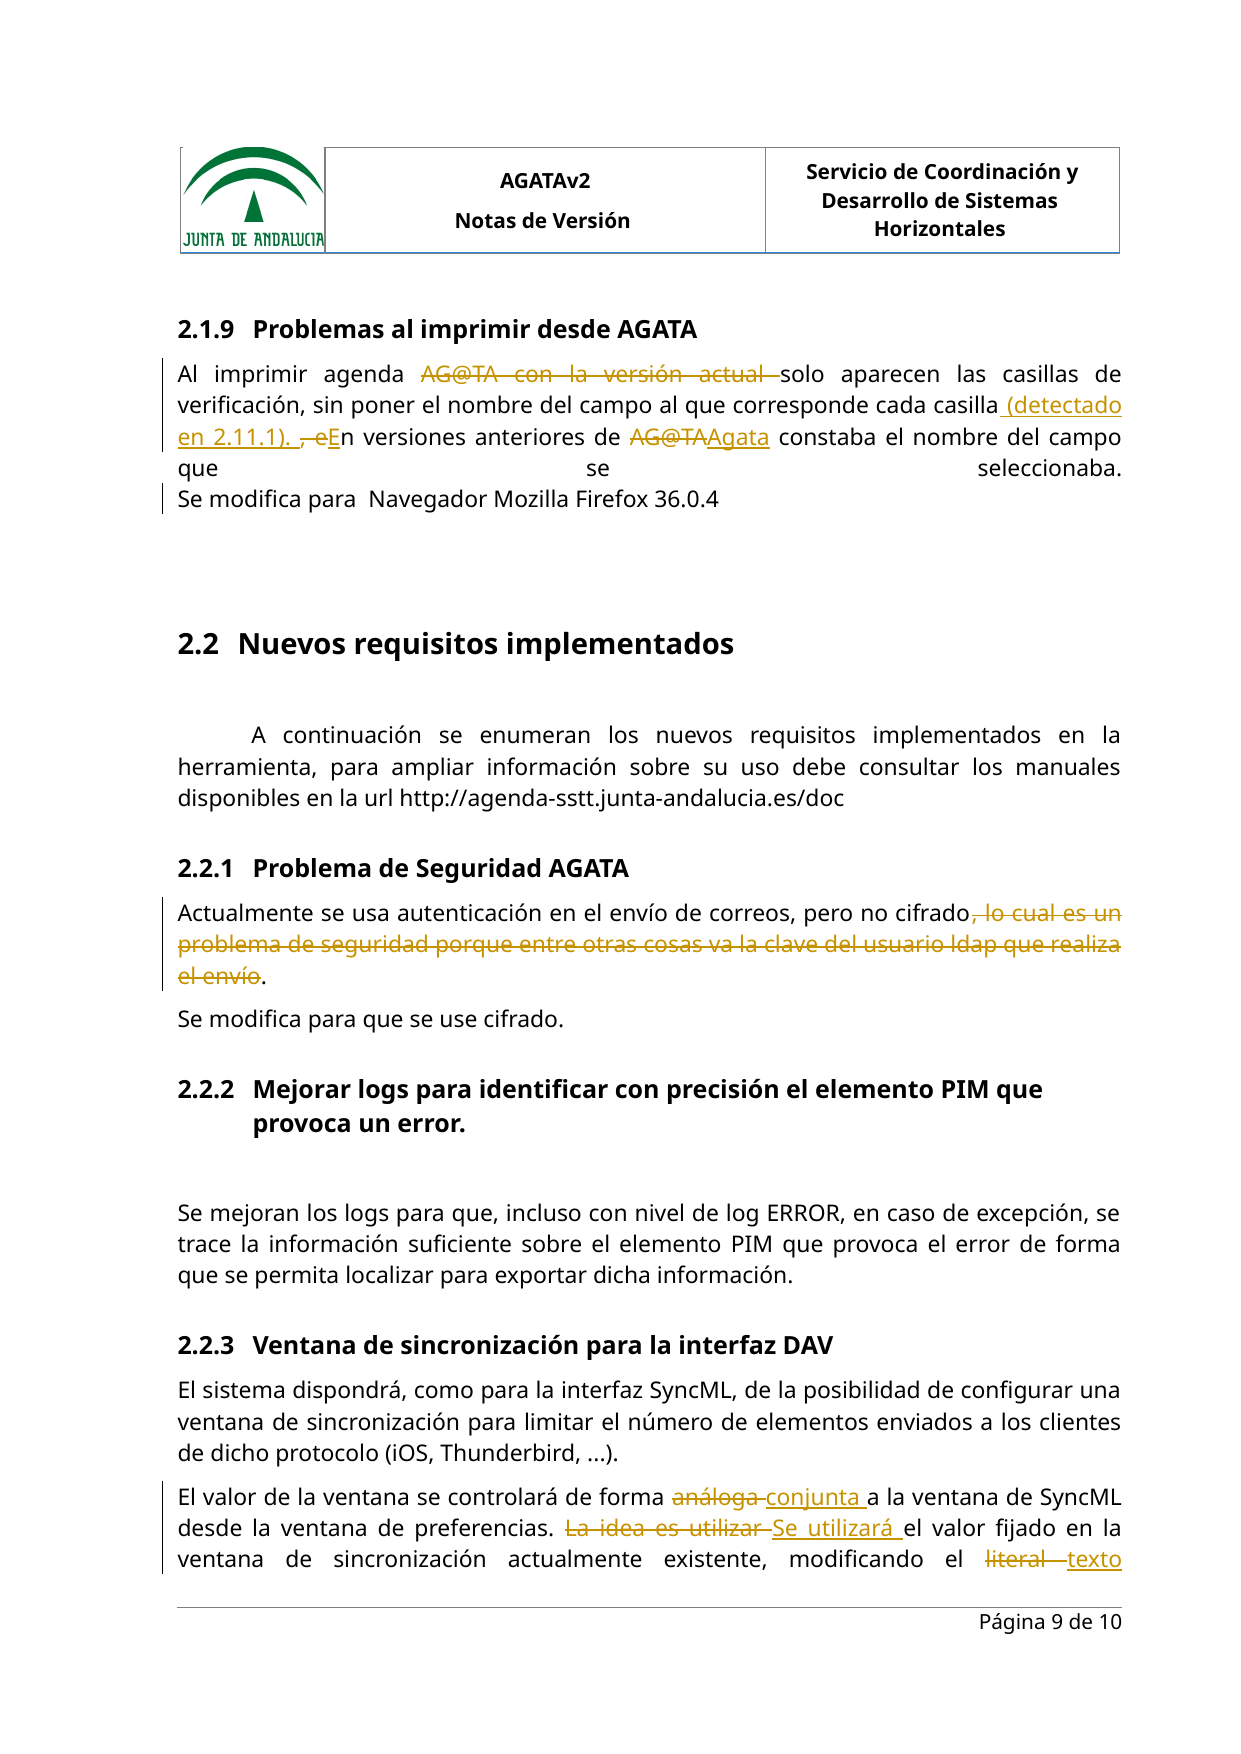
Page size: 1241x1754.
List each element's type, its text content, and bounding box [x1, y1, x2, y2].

text Se modifica para que se use cifrado. [177, 1003, 1122, 1034]
text A continuación se enumeran los nuevos requisitos implementados en la herramienta, para ampliar información sobre su uso debe consultar los manuales disponibles en la url http://agenda-sstt.junta-andalucia.es/doc [177, 719, 1122, 813]
text Se mejoran los logs para que, incluso con nivel de log ERROR, en caso de excepción, se trace la información suficiente sobre el elemento PIM que provoca el error de forma que se permita localizar para exportar dicha información. [177, 1196, 1122, 1290]
text Al imprimir agenda solo aparecen las casillas de verificación, sin poner el nombre del campo al que corresponde cada casilla (detectado en 2.11.1). En versiones anteriores de Agata constaba el nombre del campo que se seleccionaba. Se modifica para Navegador Mozilla Firefox 36.0.4 [177, 358, 1122, 514]
text Actualmente se usa autenticación en el envío de correos, pero no cifrado. [177, 897, 1122, 991]
text El valor de la ventana se controlará de forma conjunta a la ventana de SyncML desde la ventana de preferencias. Se utilizará el valor fijado en la ventana de sincronización actualmente existente, modificando el texto correspondiente al control para que no haya confusión. [177, 1481, 1122, 1574]
subtitle Ventana de sincronización para la interfaz DAV [177, 1328, 1122, 1362]
subtitle Problema de Seguridad AGATA [177, 851, 1122, 884]
text El sistema dispondrá, como para la interfaz SyncML, de la posibilidad de configurar una ventana de sincronización para limitar el número de elementos enviados a los clientes de dicho protocolo (iOS, Thunderbird, ...). [177, 1374, 1122, 1468]
picture [183, 147, 324, 246]
subtitle Mejorar logs para identificar con precisión el elemento PIM que provoca un error. [177, 1072, 1122, 1140]
subtitle Problemas al imprimir desde AGATA [177, 311, 1122, 346]
subtitle Nuevos requisitos implementados [177, 623, 1122, 663]
